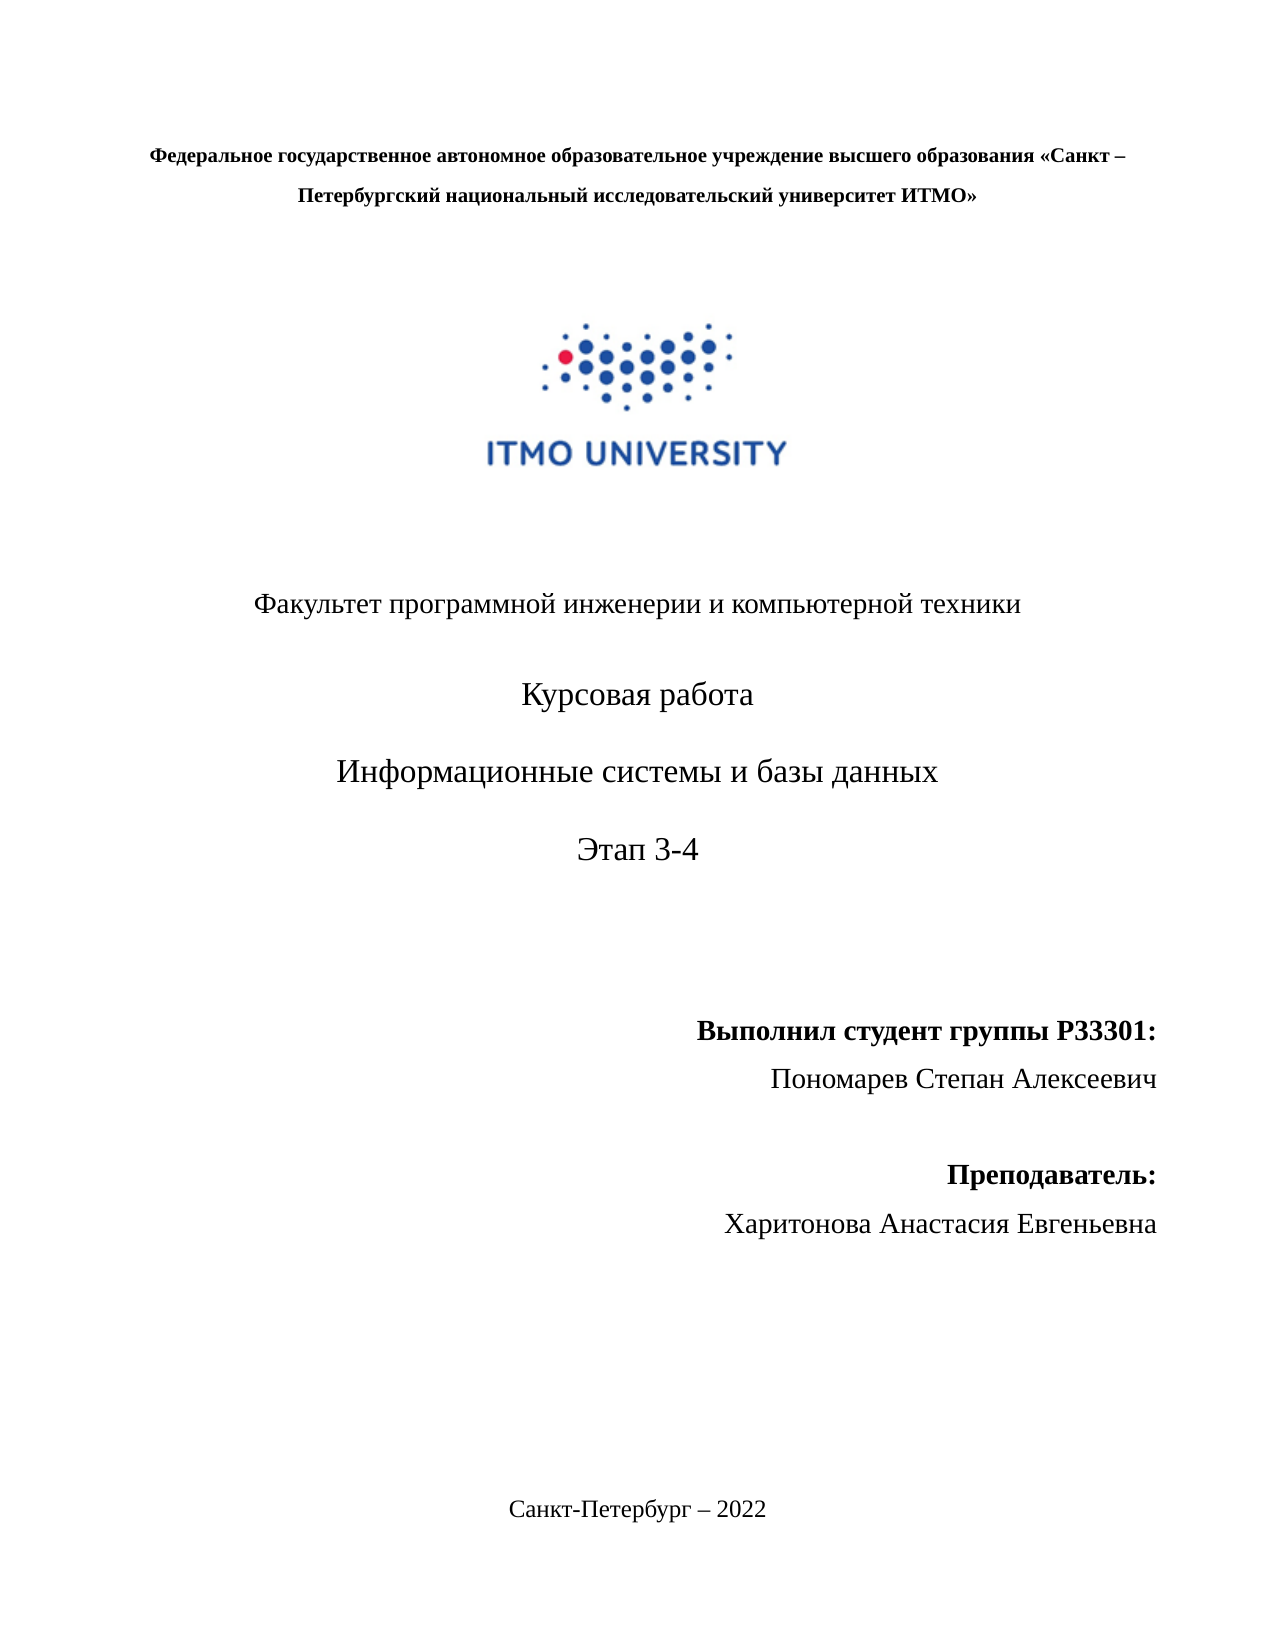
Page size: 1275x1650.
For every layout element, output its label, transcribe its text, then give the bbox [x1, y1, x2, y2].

text Выполнил студент группы P33301: [118, 1013, 1157, 1046]
text Санкт-Петербург – 2022 [118, 1494, 1157, 1523]
text Информационные системы и базы данных [118, 752, 1157, 790]
text Харитонова Анастасия Евгеньевна [118, 1206, 1157, 1239]
text Курсовая работа [118, 674, 1157, 712]
text Пономарев Степан Алексеевич [118, 1061, 1157, 1094]
text Федеральное государственное автономное образовательное учреждение высшего образования «Санкт – Петербургский национальный исследовательский университет ИТМО» [118, 143, 1157, 207]
picture [463, 272, 812, 518]
text Этап 3-4 [118, 829, 1157, 867]
text Преподаватель: [118, 1157, 1157, 1191]
text Факультет программной инженерии и компьютерной техники [118, 586, 1157, 620]
